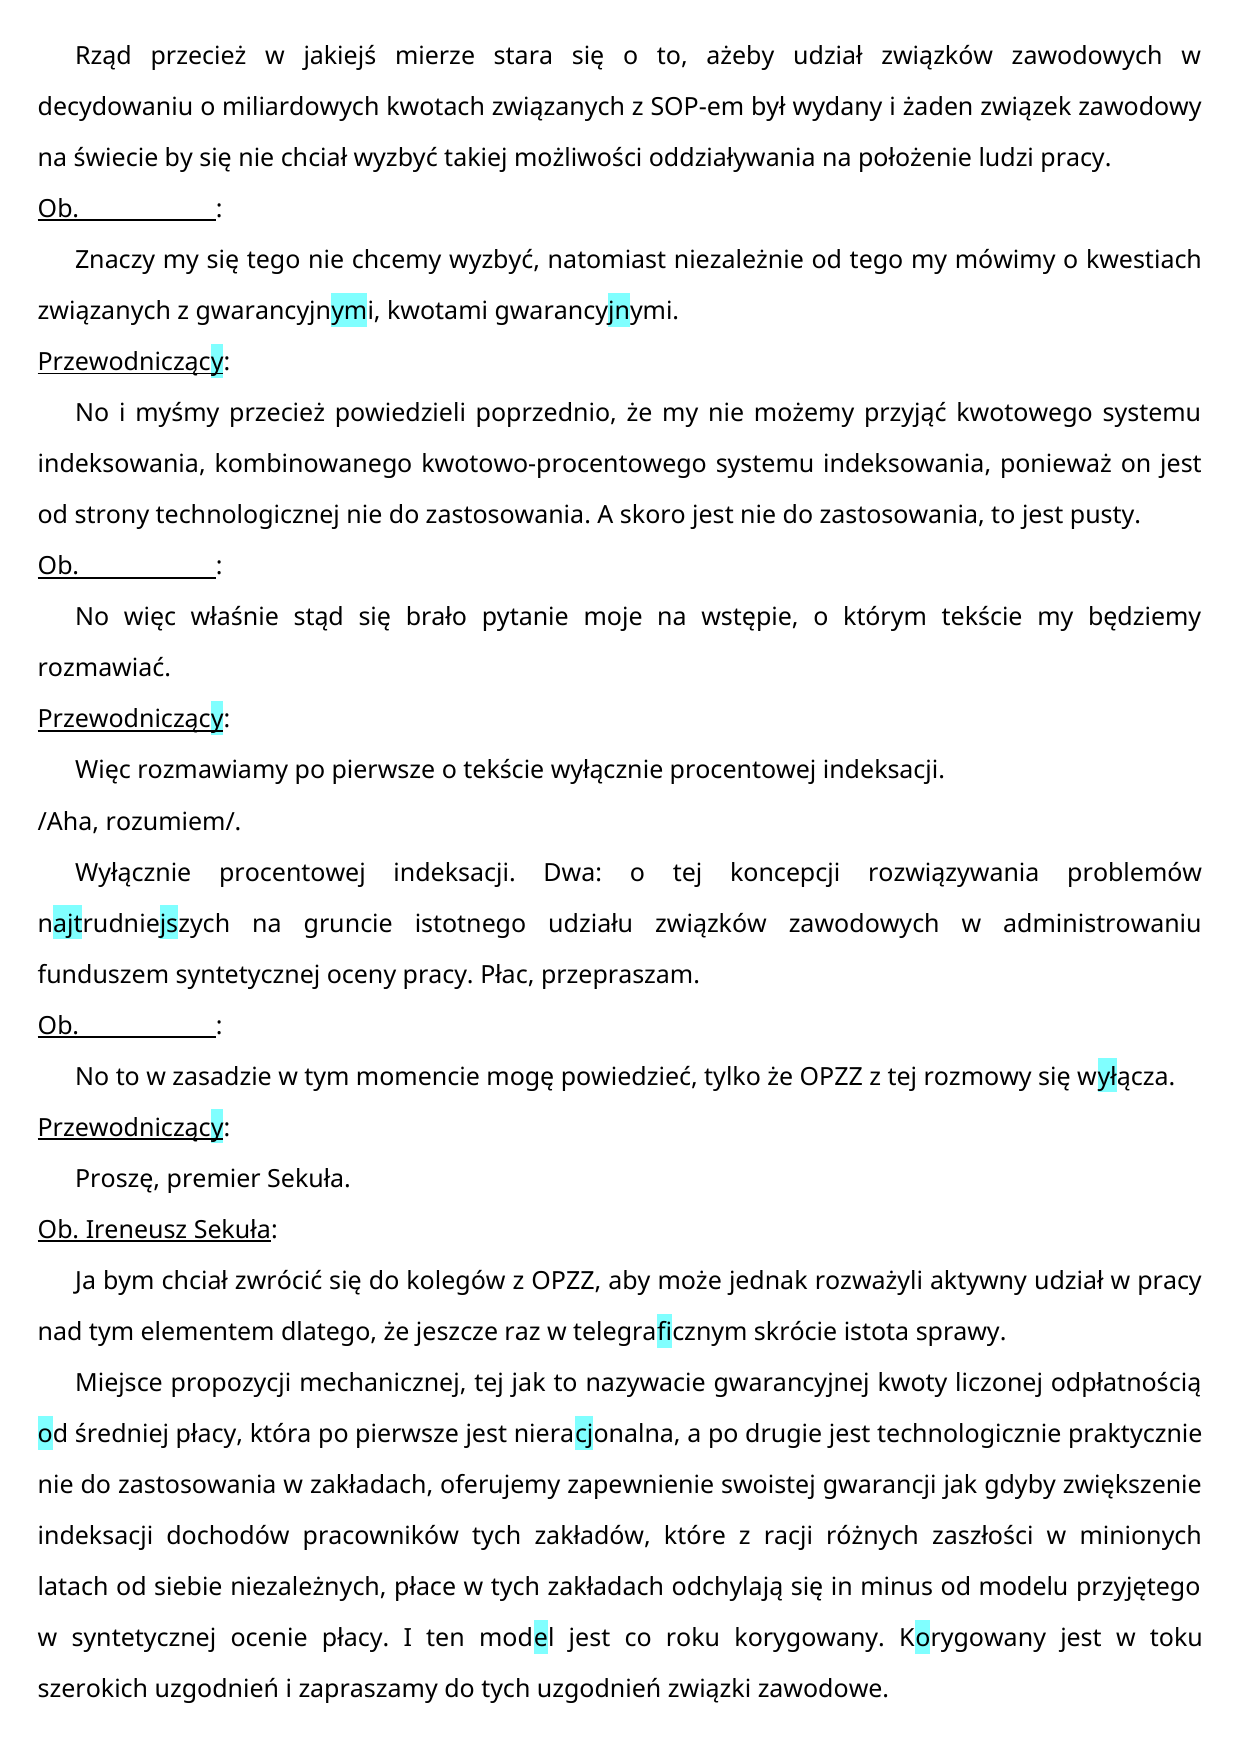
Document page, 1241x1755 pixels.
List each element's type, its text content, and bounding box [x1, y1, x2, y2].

text Więc rozmawiamy po pierwsze o tekście wyłącznie procentowej indeksacji. [37, 752, 1203, 786]
text Wyłącznie procentowej indeksacji. Dwa: o tej koncepcji rozwiązywania problemów najtrudniejszych na gruncie istotnego udziału związków zawodowych w administrowaniu funduszem syntetycznej oceny pracy. Płac, przepraszam. [37, 854, 1203, 990]
text No to w zasadzie w tym momencie mogę powiedzieć, tylko że OPZZ z tej rozmowy się wyłącza. [37, 1058, 1203, 1092]
text Ob. Ireneusz Sekuła: [37, 1211, 1203, 1246]
text /Aha, rozumiem/. [37, 803, 1203, 837]
text Przewodniczący: [37, 701, 1203, 735]
text Ob. : [37, 191, 1203, 225]
text No więc właśnie stąd się brało pytanie moje na wstępie, o którym tekście my będziemy rozmawiać. [37, 599, 1203, 684]
text Przewodniczący: [37, 344, 1203, 378]
text No i myśmy przecież powiedzieli poprzednio, że my nie możemy przyjąć kwotowego systemu indeksowania, kombinowanego kwotowo-procentowego systemu indeksowania, ponieważ on jest od strony technologicznej nie do zastosowania. A skoro jest nie do zastosowania, to jest pusty. [37, 395, 1203, 531]
text Rząd przecież w jakiejś mierze stara się o to, ażeby udział związków zawodowych w decydowaniu o miliardowych kwotach związanych z SOP-em był wydany i żaden związek zawodowy na świecie by się nie chciał wyzbyć takiej możliwości oddziaływania na położenie ludzi pracy. [37, 37, 1203, 174]
text Ob. : [37, 1007, 1203, 1041]
text Ja bym chciał zwrócić się do kolegów z OPZZ, aby może jednak rozważyli aktywny udział w pracy nad tym elementem dlatego, że jeszcze raz w telegraficznym skrócie istota sprawy. [37, 1262, 1203, 1348]
text Proszę, premier Sekuła. [37, 1160, 1203, 1194]
text Miejsce propozycji mechanicznej, tej jak to nazywacie gwarancyjnej kwoty liczonej odpłatnością od średniej płacy, która po pierwsze jest nieracjonalna, a po drugie jest technologicznie praktycznie nie do zastosowania w zakładach, oferujemy zapewnienie swoistej gwarancji jak gdyby zwiększenie indeksacji dochodów pracowników tych zakładów, które z racji różnych zaszłości w minionych latach od siebie niezależnych, płace w tych zakładach odchylają się in minus od modelu przyjętego w syntetycznej ocenie płacy. I ten model jest co roku korygowany. Korygowany jest w toku szerokich uzgodnień i zapraszamy do tych uzgodnień związki zawodowe. [37, 1364, 1203, 1705]
text Ob. : [37, 548, 1203, 582]
text Znaczy my się tego nie chcemy wyzbyć, natomiast niezależnie od tego my mówimy o kwestiach związanych z gwarancyjnymi, kwotami gwarancyjnymi. [37, 242, 1203, 327]
text Przewodniczący: [37, 1109, 1203, 1143]
